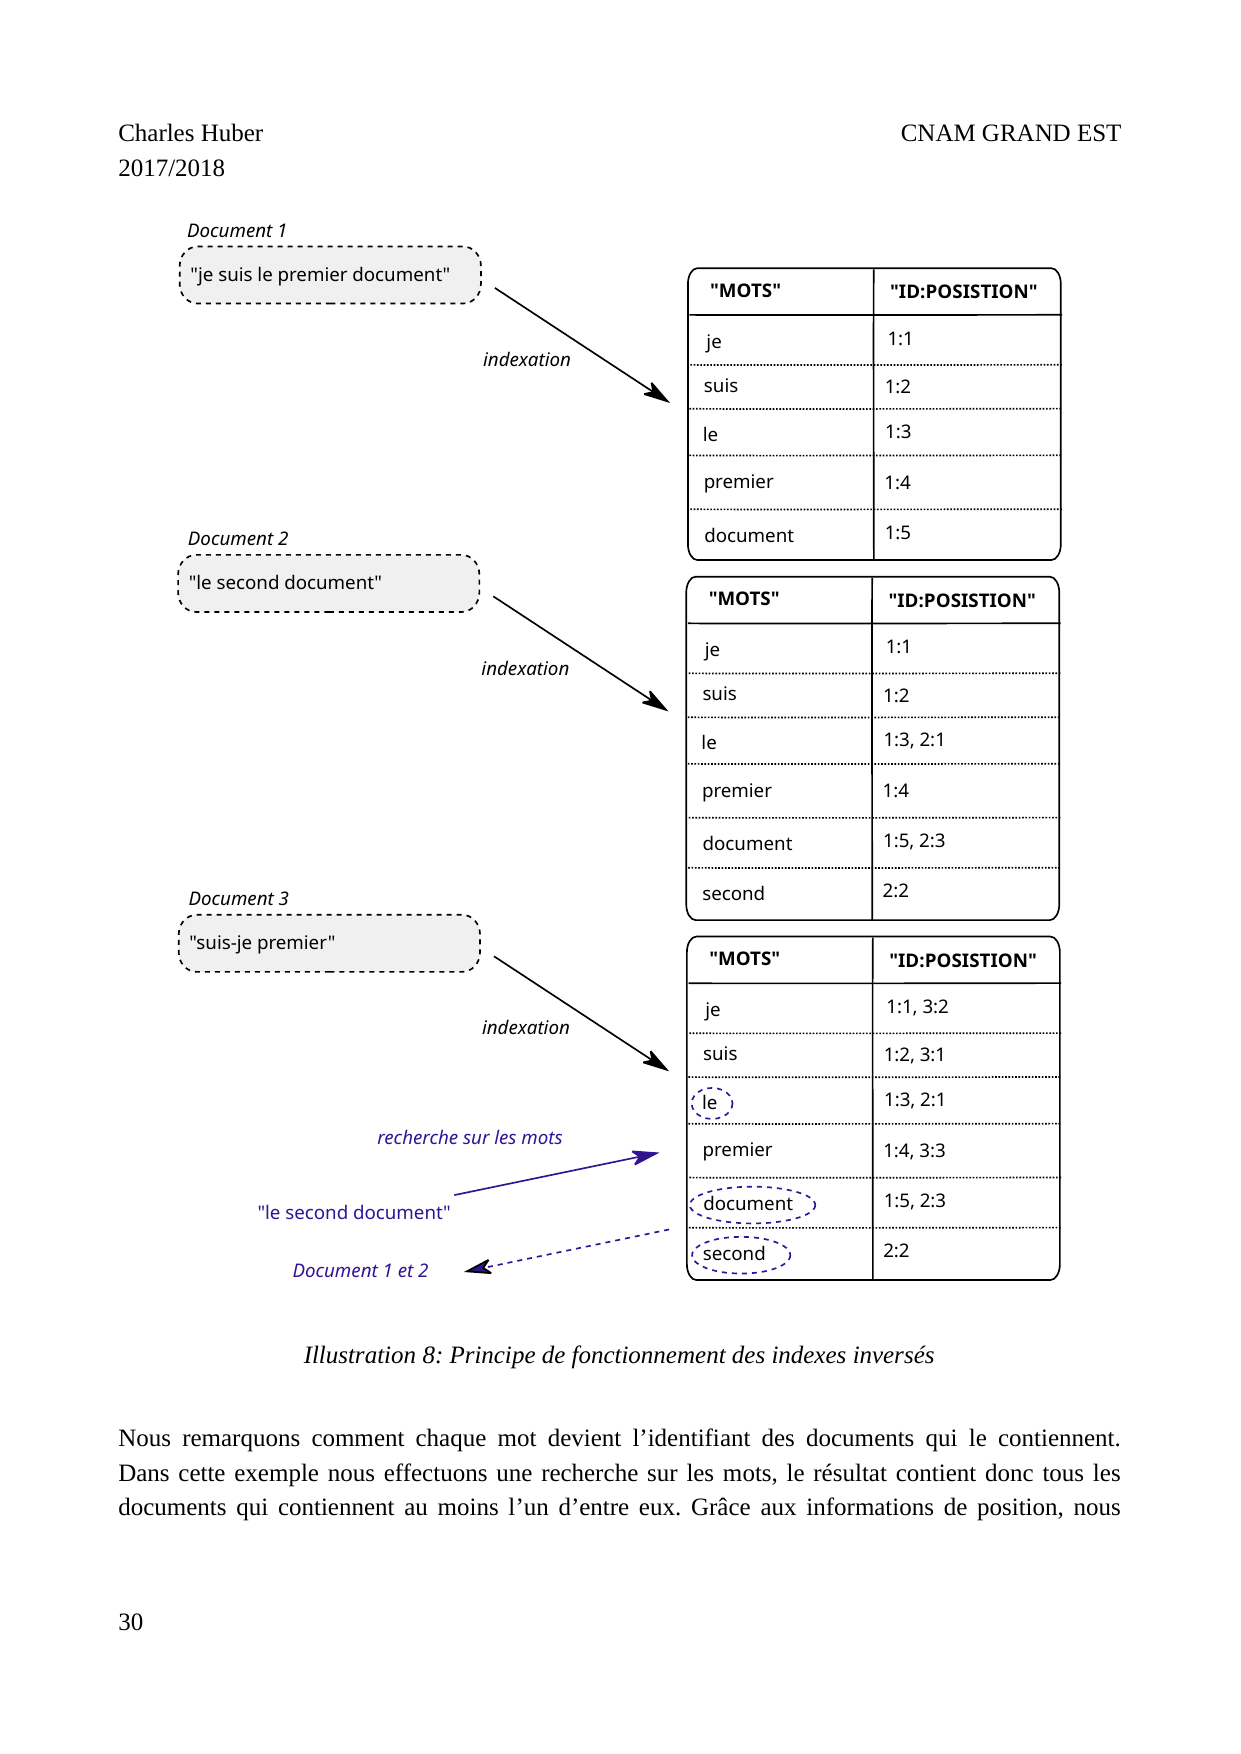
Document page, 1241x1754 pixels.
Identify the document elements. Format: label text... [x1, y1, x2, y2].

text Nous remarquons comment chaque mot devient l’identifiant des documents qui le contiennent. Dans cette exemple nous effectuons une recherche sur les mots, le résultat contient donc tous les documents qui contiennent au moins l’un d’entre eux. Grâce aux informations de position, nous [118, 1423, 1122, 1521]
text Illustration 8: Principe de fonctionnement des indexes inversés [177, 223, 1063, 1369]
